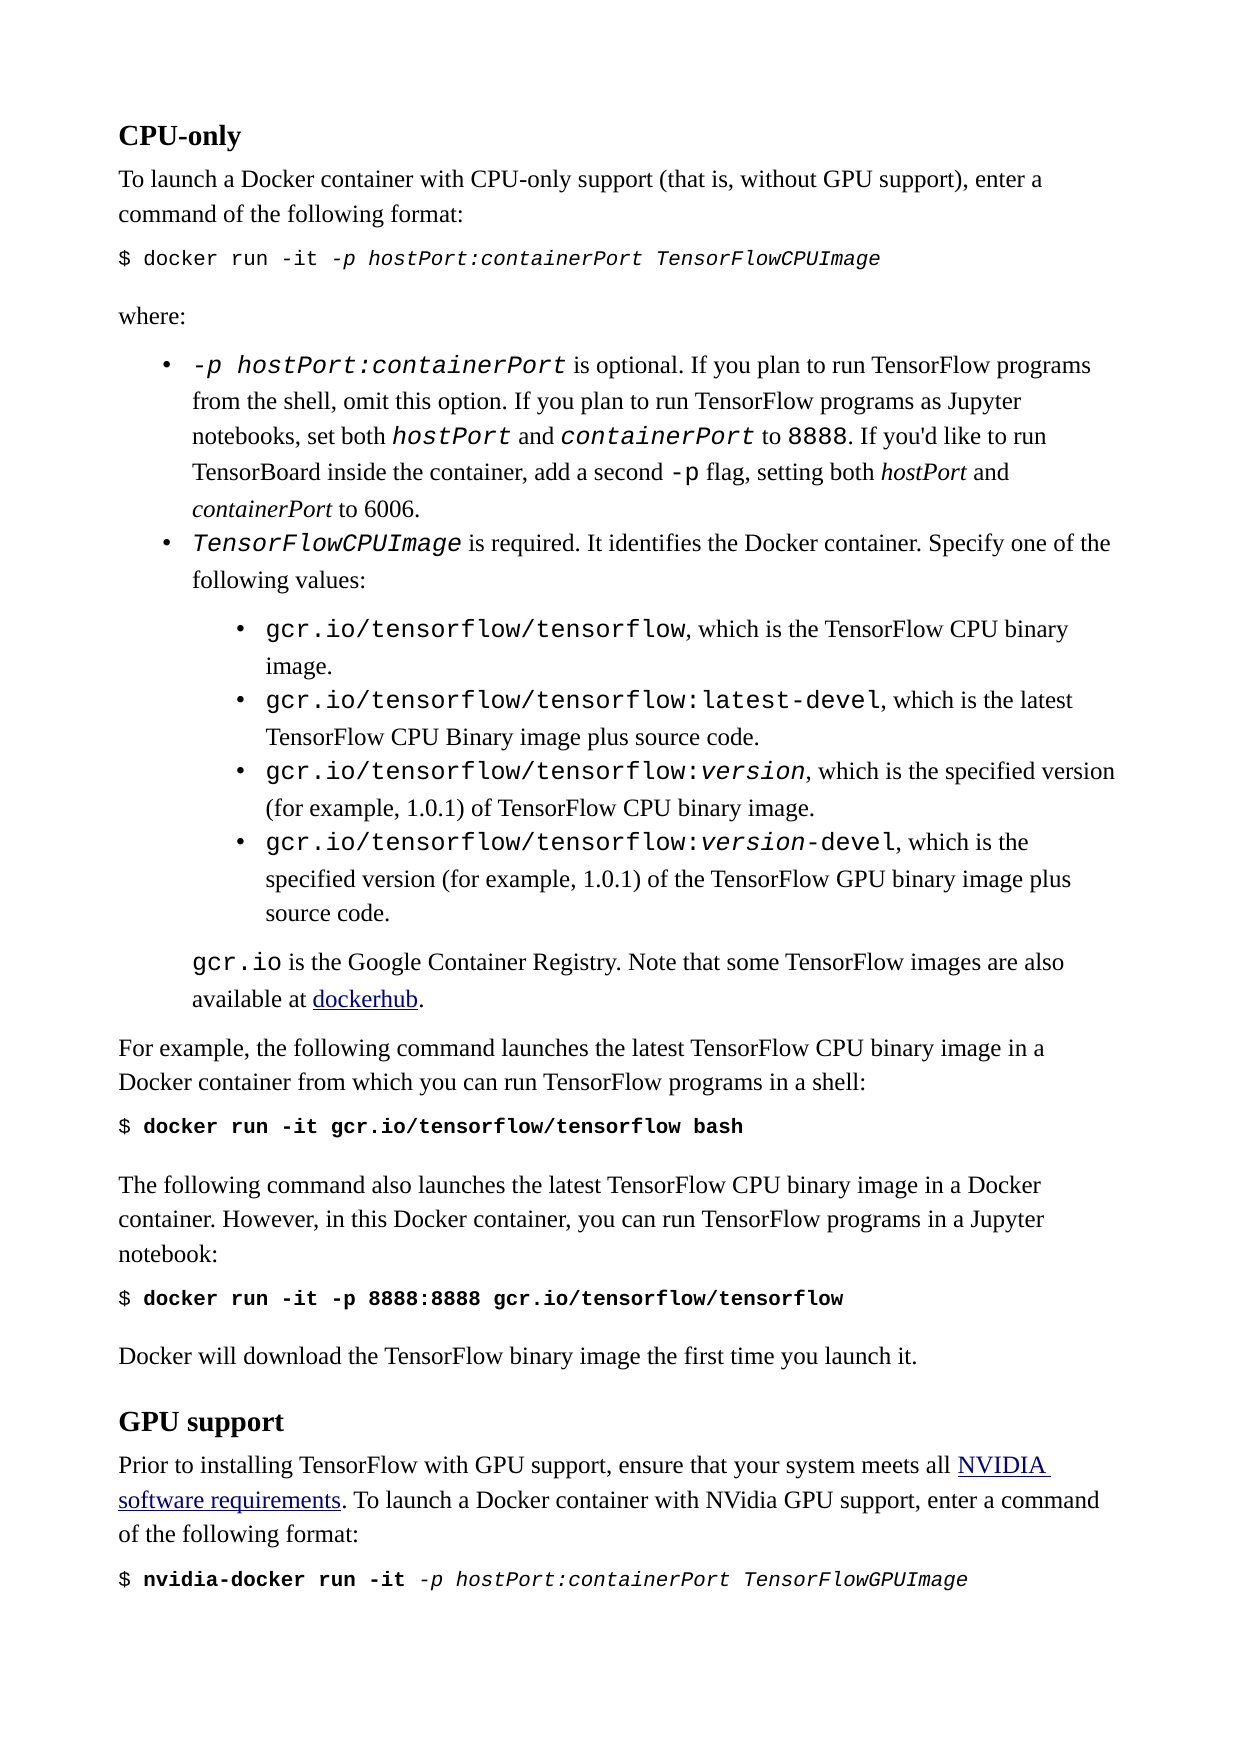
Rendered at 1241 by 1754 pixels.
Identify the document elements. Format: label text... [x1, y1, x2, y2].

text Docker will download the TensorFlow binary image the first time you launch it. [118, 1341, 1122, 1369]
subtitle GPU support [118, 1404, 1122, 1438]
text $ docker run -it -p 8888:8888 gcr.io/tensorflow/tensorflow [118, 1288, 1122, 1311]
text $ nvidia-docker run -it -p hostPort:containerPort TensorFlowGPUImage [118, 1568, 1122, 1592]
text To launch a Docker container with CPU-only support (that is, without GPU support), enter a command of the following format: [118, 164, 1122, 227]
list gcr.io is the Google Container Registry. Note that some TensorFlow images are also available at dockerhub. [162, 947, 1122, 1013]
list gcr.io/tensorflow/tensorflow:version-devel, which is the specified version (for example, 1.0.1) of the TensorFlow GPU binary image plus source code. [236, 827, 1122, 927]
list TensorFlowCPUImage is required. It identifies the Docker container. Specify one of the following values: [162, 528, 1122, 594]
text $ docker run -it -p hostPort:containerPort TensorFlowCPUImage [118, 248, 1122, 271]
text The following command also launches the latest TensorFlow CPU binary image in a Docker container. However, in this Docker container, you can run TensorFlow programs in a Jupyter notebook: [118, 1170, 1122, 1267]
list gcr.io/tensorflow/tensorflow:version, which is the specified version (for example, 1.0.1) of TensorFlow CPU binary image. [236, 756, 1122, 822]
list -p hostPort:containerPort is optional. If you plan to run TensorFlow programs from the shell, omit this option. If you plan to run TensorFlow programs as Jupyter notebooks, set both hostPort and containerPort to 8888. If you'd like to run TensorBoard inside the container, add a second -p flag, setting both hostPort and containerPort to 6006. [162, 350, 1122, 523]
text $ docker run -it gcr.io/tensorflow/tensorflow bash [118, 1117, 1122, 1140]
subtitle CPU-only [118, 118, 1122, 152]
list gcr.io/tensorflow/tensorflow, which is the TensorFlow CPU binary image. [236, 614, 1122, 679]
list gcr.io/tensorflow/tensorflow:latest-devel, which is the latest TensorFlow CPU Binary image plus source code. [236, 685, 1122, 751]
text Prior to installing TensorFlow with GPU support, ensure that your system meets all NVIDIA software requirements. To launch a Docker container with NVidia GPU support, enter a command of the following format: [118, 1451, 1122, 1548]
text where: [118, 301, 1122, 329]
text For example, the following command launches the latest TensorFlow CPU binary image in a Docker container from which you can run TensorFlow programs in a shell: [118, 1033, 1122, 1096]
